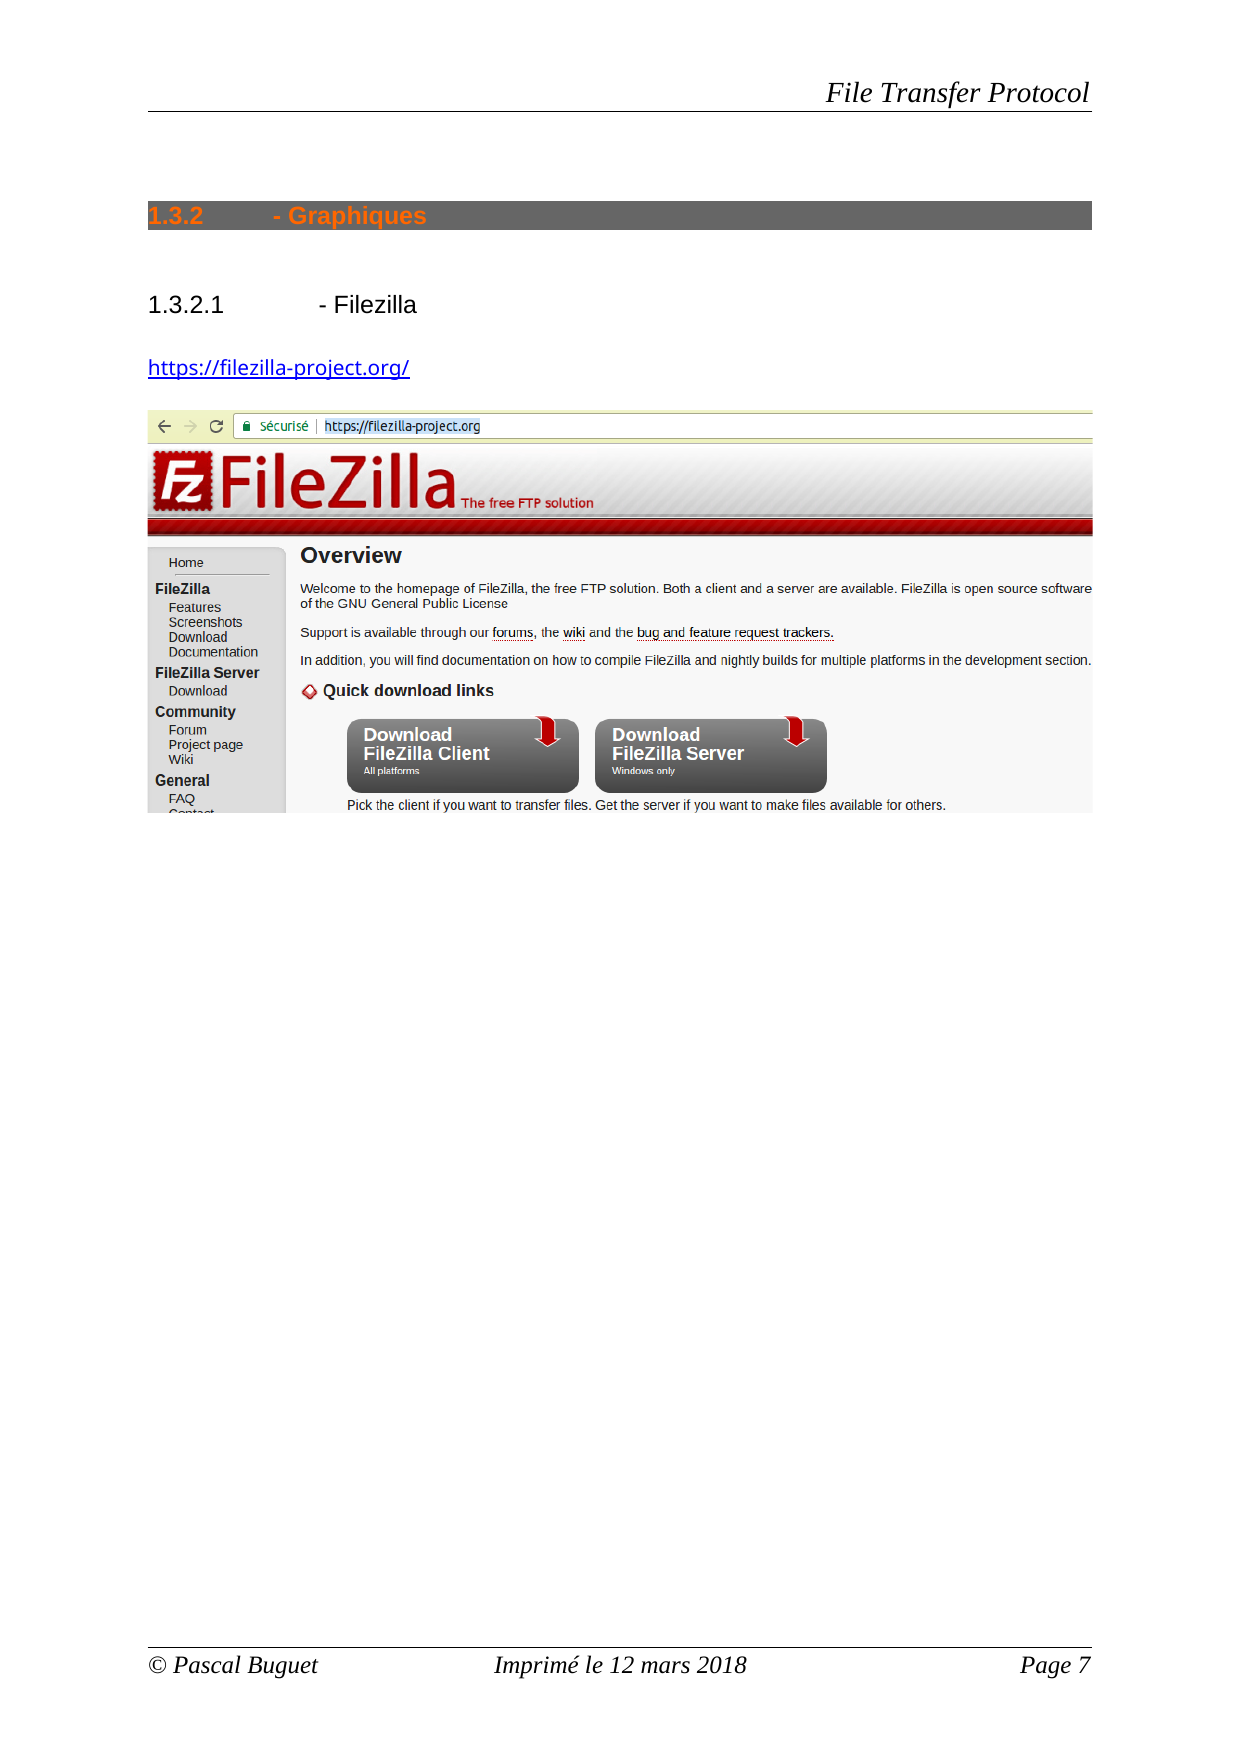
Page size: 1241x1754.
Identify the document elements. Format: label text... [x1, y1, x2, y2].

picture [147, 410, 1093, 813]
subtitle - Filezilla [148, 289, 1092, 318]
text https://filezilla-project.org/ [148, 353, 1092, 381]
subtitle - Graphiques [148, 201, 1092, 230]
